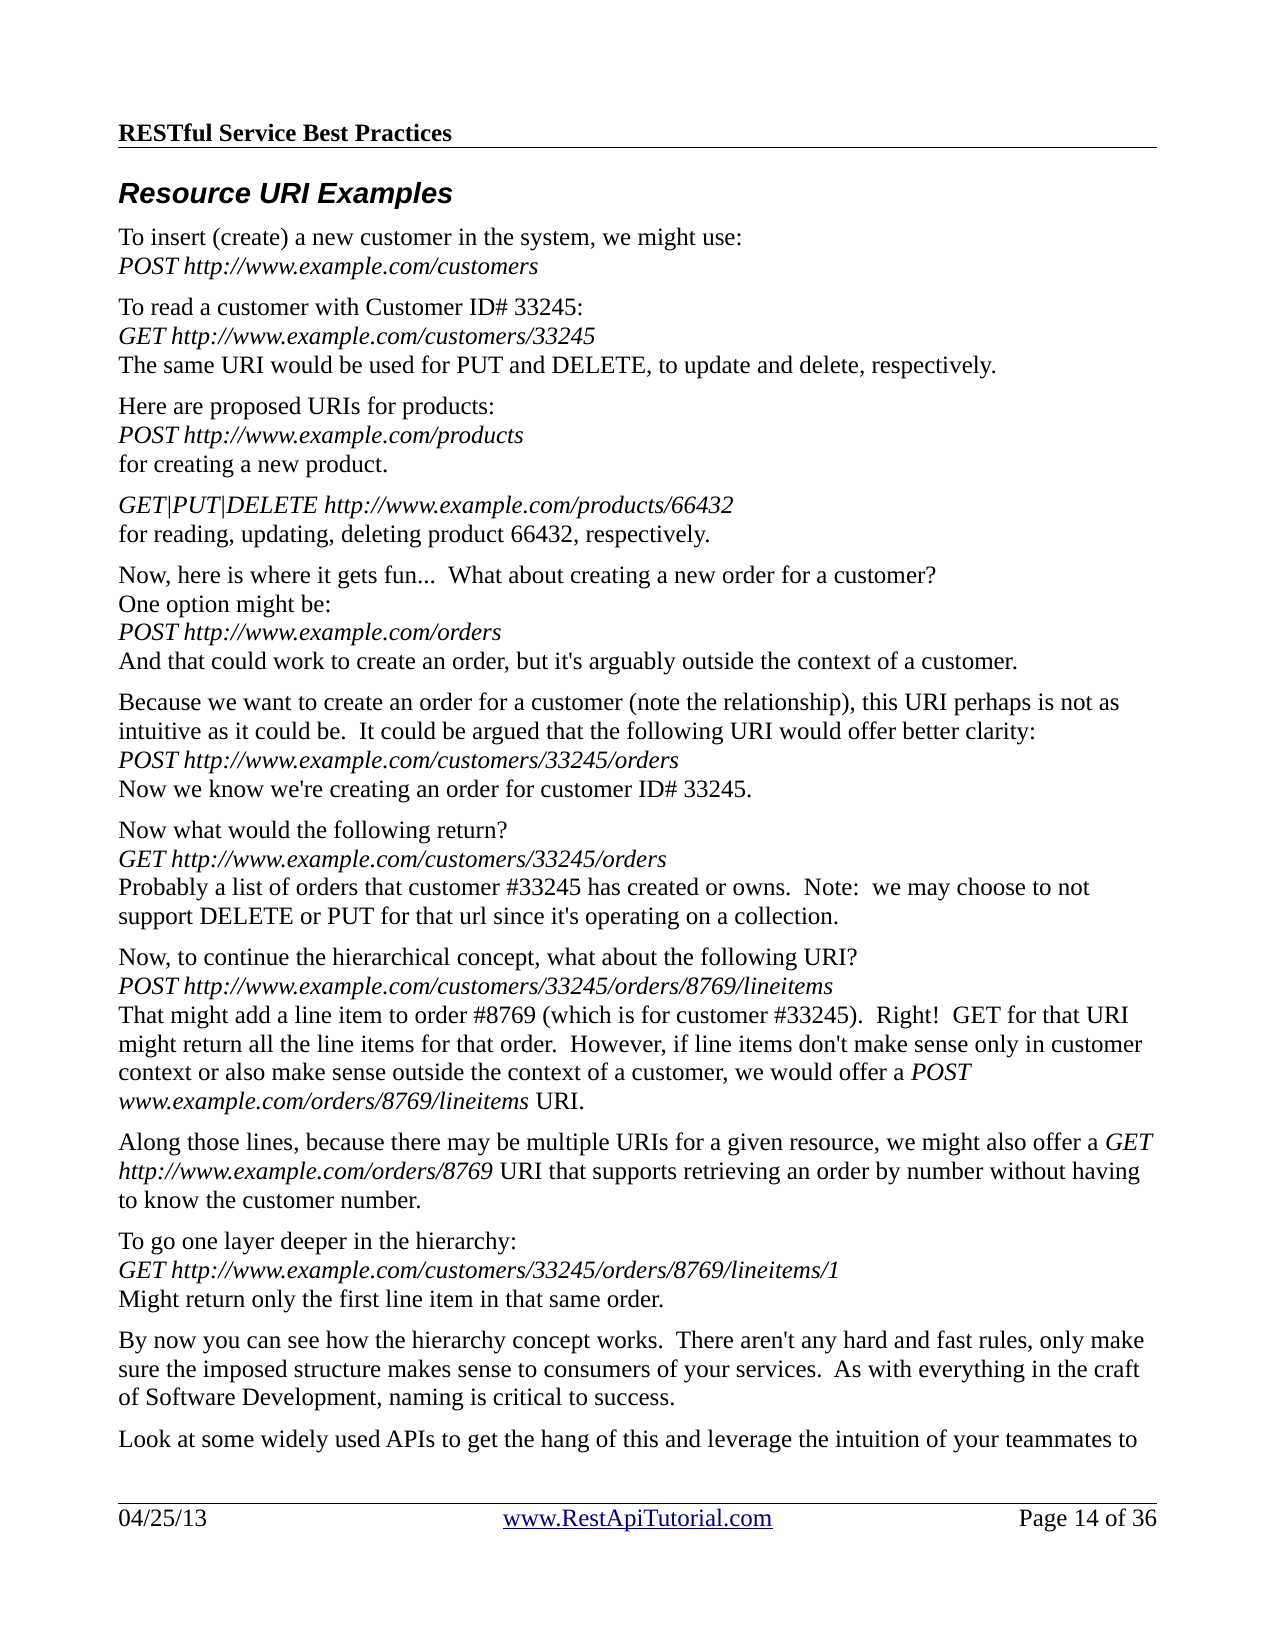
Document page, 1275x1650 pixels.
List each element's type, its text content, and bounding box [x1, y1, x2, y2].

text Now, to continue the hierarchical concept, what about the following URI? [118, 942, 1157, 971]
text POST http://www.example.com/customers [118, 251, 1157, 280]
text POST http://www.example.com/orders [118, 617, 1157, 646]
text GET|PUT|DELETE http://www.example.com/products/66432 [118, 490, 1157, 519]
text GET http://www.example.com/customers/33245/orders/8769/lineitems/1 [118, 1255, 1157, 1284]
text Probably a list of orders that customer #33245 has created or owns. Note: we may choose to not support DELETE or PUT for that url since it's operating on a collection. [118, 872, 1157, 930]
text To insert (create) a new customer in the system, we might use: [118, 222, 1157, 251]
text Look at some widely used APIs to get the hang of this and leverage the intuition of your teammates to [118, 1424, 1157, 1452]
text GET http://www.example.com/customers/33245 [118, 321, 1157, 350]
text The same URI would be used for PUT and DELETE, to update and delete, respectively. [118, 350, 1157, 379]
text POST http://www.example.com/customers/33245/orders/8769/lineitems [118, 971, 1157, 1000]
text POST http://www.example.com/customers/33245/orders [118, 745, 1157, 774]
text Might return only the first line item in that same order. [118, 1284, 1157, 1312]
text Because we want to create an order for a customer (note the relationship), this URI perhaps is not as intuitive as it could be. It could be argued that the following URI would offer better clarity: [118, 687, 1157, 745]
text POST http://www.example.com/products [118, 420, 1157, 449]
text And that could work to create an order, but it's arguably outside the context of a customer. [118, 646, 1157, 675]
text By now you can see how the hierarchy concept works. There aren't any hard and fast rules, only make sure the imposed structure makes sense to consumers of your services. As with everything in the craft of Software Development, naming is critical to success. [118, 1325, 1157, 1411]
text GET http://www.example.com/customers/33245/orders [118, 844, 1157, 872]
text To go one layer deeper in the hierarchy: [118, 1226, 1157, 1255]
text Along those lines, because there may be multiple URIs for a given resource, we might also offer a GET http://www.example.com/orders/8769 URI that supports retrieving an order by number without having to know the customer number. [118, 1127, 1157, 1214]
text That might add a line item to order #8769 (which is for customer #33245). Right! GET for that URI might return all the line items for that order. However, if line items don't make sense only in customer context or also make sense outside the context of a customer, we would offer a POST www.example.com/orders/8769/lineitems URI. [118, 1000, 1157, 1115]
text for creating a new product. [118, 449, 1157, 477]
text One option might be: [118, 589, 1157, 617]
text Here are proposed URIs for products: [118, 391, 1157, 420]
text for reading, updating, deleting product 66432, respectively. [118, 519, 1157, 547]
text Now what would the following return? [118, 815, 1157, 844]
text To read a customer with Customer ID# 33245: [118, 292, 1157, 321]
text Now we know we're creating an order for customer ID# 33245. [118, 774, 1157, 802]
subtitle Resource URI Examples [118, 176, 1157, 210]
text Now, here is where it gets fun... What about creating a new order for a customer? [118, 560, 1157, 589]
